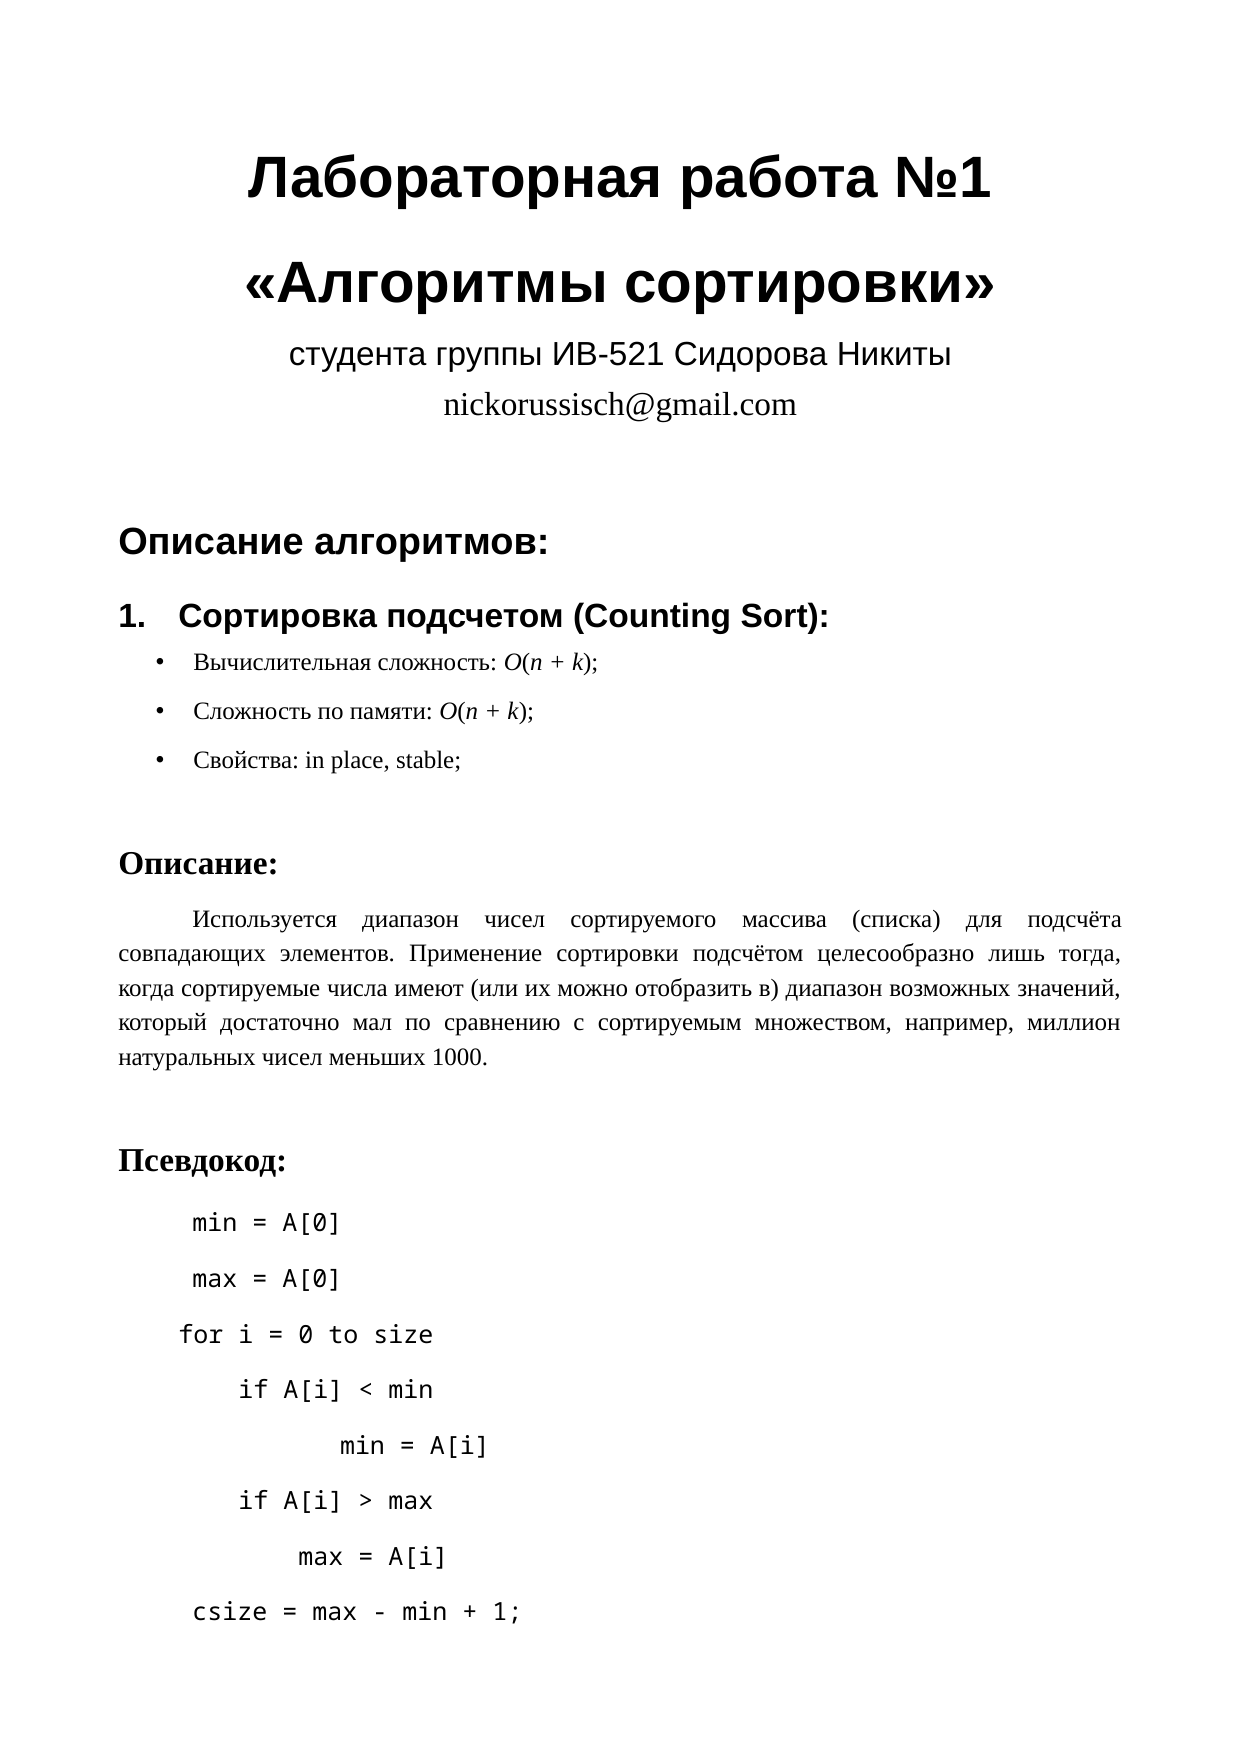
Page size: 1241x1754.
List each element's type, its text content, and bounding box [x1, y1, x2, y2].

title «Алгоритмы сортировки» [118, 248, 1122, 315]
text min = A[i] [118, 1427, 1122, 1461]
subtitle студента группы ИВ-521 Сидорова Никиты [118, 333, 1122, 372]
title Лабораторная работа №1 [118, 143, 1122, 210]
subtitle Описание алгоритмов: [118, 519, 1122, 563]
text nickorussisch@gmail.com [118, 384, 1122, 423]
text if A[i] > max [118, 1483, 1122, 1517]
text Псевдокод: [118, 1140, 1122, 1178]
text max = A[i] [118, 1538, 1122, 1572]
list Сложность по памяти: O(n + k); [156, 696, 1122, 725]
text Используется диапазон чисел сортируемого массива (списка) для подсчёта совпадающих элементов. Применение сортировки подсчётом целесообразно лишь тогда, когда сортируемые числа имеют (или их можно отобразить в) диапазон возможных значений, который достаточно мал по сравнению с сортируемым множеством, например, миллион натуральных чисел меньших 1000. [118, 904, 1122, 1071]
subtitle Сортировка подсчетом (Counting Sort): [118, 596, 1122, 635]
text if A[i] < min [118, 1372, 1122, 1406]
text Описание: [118, 843, 1122, 882]
text for i = 0 to size [118, 1317, 1122, 1351]
text max = A[0] [118, 1261, 1122, 1295]
text min = A[0] [118, 1201, 1122, 1239]
text csize = max - min + 1; [118, 1594, 1122, 1628]
list Свойства: in place, stable; [156, 745, 1122, 774]
list Вычислительная сложность: O(n + k); [156, 647, 1122, 676]
